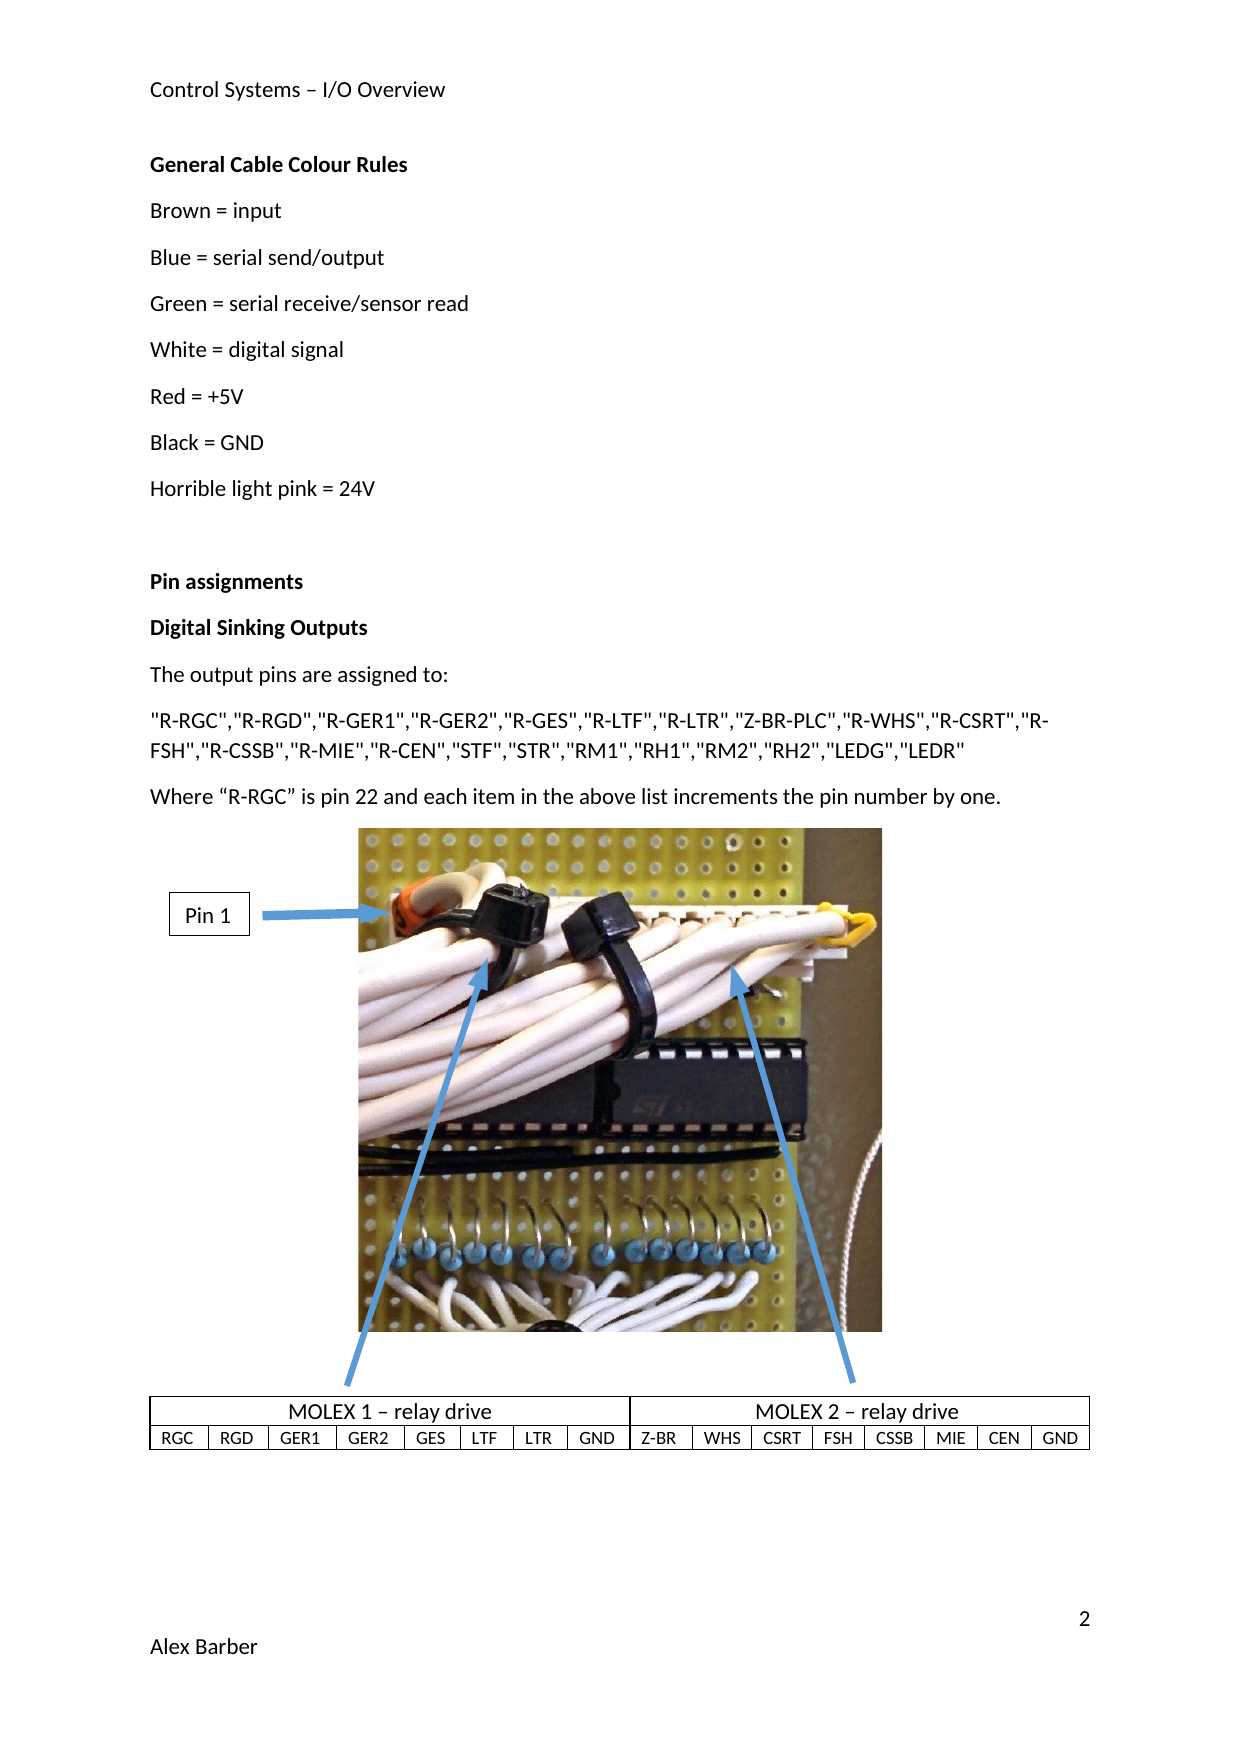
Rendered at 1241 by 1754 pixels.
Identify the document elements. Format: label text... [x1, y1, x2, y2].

text Brown = input [150, 196, 1090, 224]
table_cell LTR [514, 1426, 567, 1449]
text Where “R-RGC” is pin 22 and each item in the above list increments the pin number by one. [150, 782, 1090, 810]
table_header MOLEX 1 – relay drive [151, 1397, 629, 1425]
table_cell FSH [813, 1426, 864, 1449]
text White = digital signal [150, 335, 1090, 363]
text Black = GND [150, 428, 1090, 456]
table_header MOLEX 2 – relay drive [631, 1397, 1089, 1425]
table_cell LTF [461, 1426, 513, 1449]
table_cell GES [405, 1426, 460, 1449]
table_cell CSSB [865, 1426, 924, 1449]
text Pin 1 [185, 901, 234, 927]
text Horrible light pink = 24V [150, 474, 1090, 502]
table_cell GND [568, 1426, 629, 1449]
table_cell CEN [978, 1426, 1031, 1449]
table_cell WHS [693, 1426, 751, 1449]
text "R-RGC","R-RGD","R-GER1","R-GER2","R-GES","R-LTF","R-LTR","Z-BR-PLC","R-WHS","R-CSRT","R-FSH","R-CSSB","R-MIE","R-CEN","STF","STR","RM1","RH1","RM2","RH2","LEDG","LEDR" [150, 706, 1090, 764]
table_cell GER1 [269, 1426, 336, 1449]
text Pin assignments [150, 567, 1090, 595]
text Red = +5V [150, 382, 1090, 410]
table_cell GND [1032, 1426, 1089, 1449]
table_cell Z-BR [631, 1426, 692, 1449]
text Blue = serial send/output [150, 243, 1090, 271]
table_cell RGD [209, 1426, 268, 1449]
table_cell MIE [925, 1426, 977, 1449]
text General Cable Colour Rules [150, 150, 1090, 178]
table_cell GER2 [337, 1426, 404, 1449]
text Green = serial receive/sensor read [150, 289, 1090, 317]
table_cell RGC [151, 1426, 208, 1449]
text Digital Sinking Outputs [150, 613, 1090, 642]
text The output pins are assigned to: [150, 660, 1090, 688]
table_cell CSRT [752, 1426, 812, 1449]
